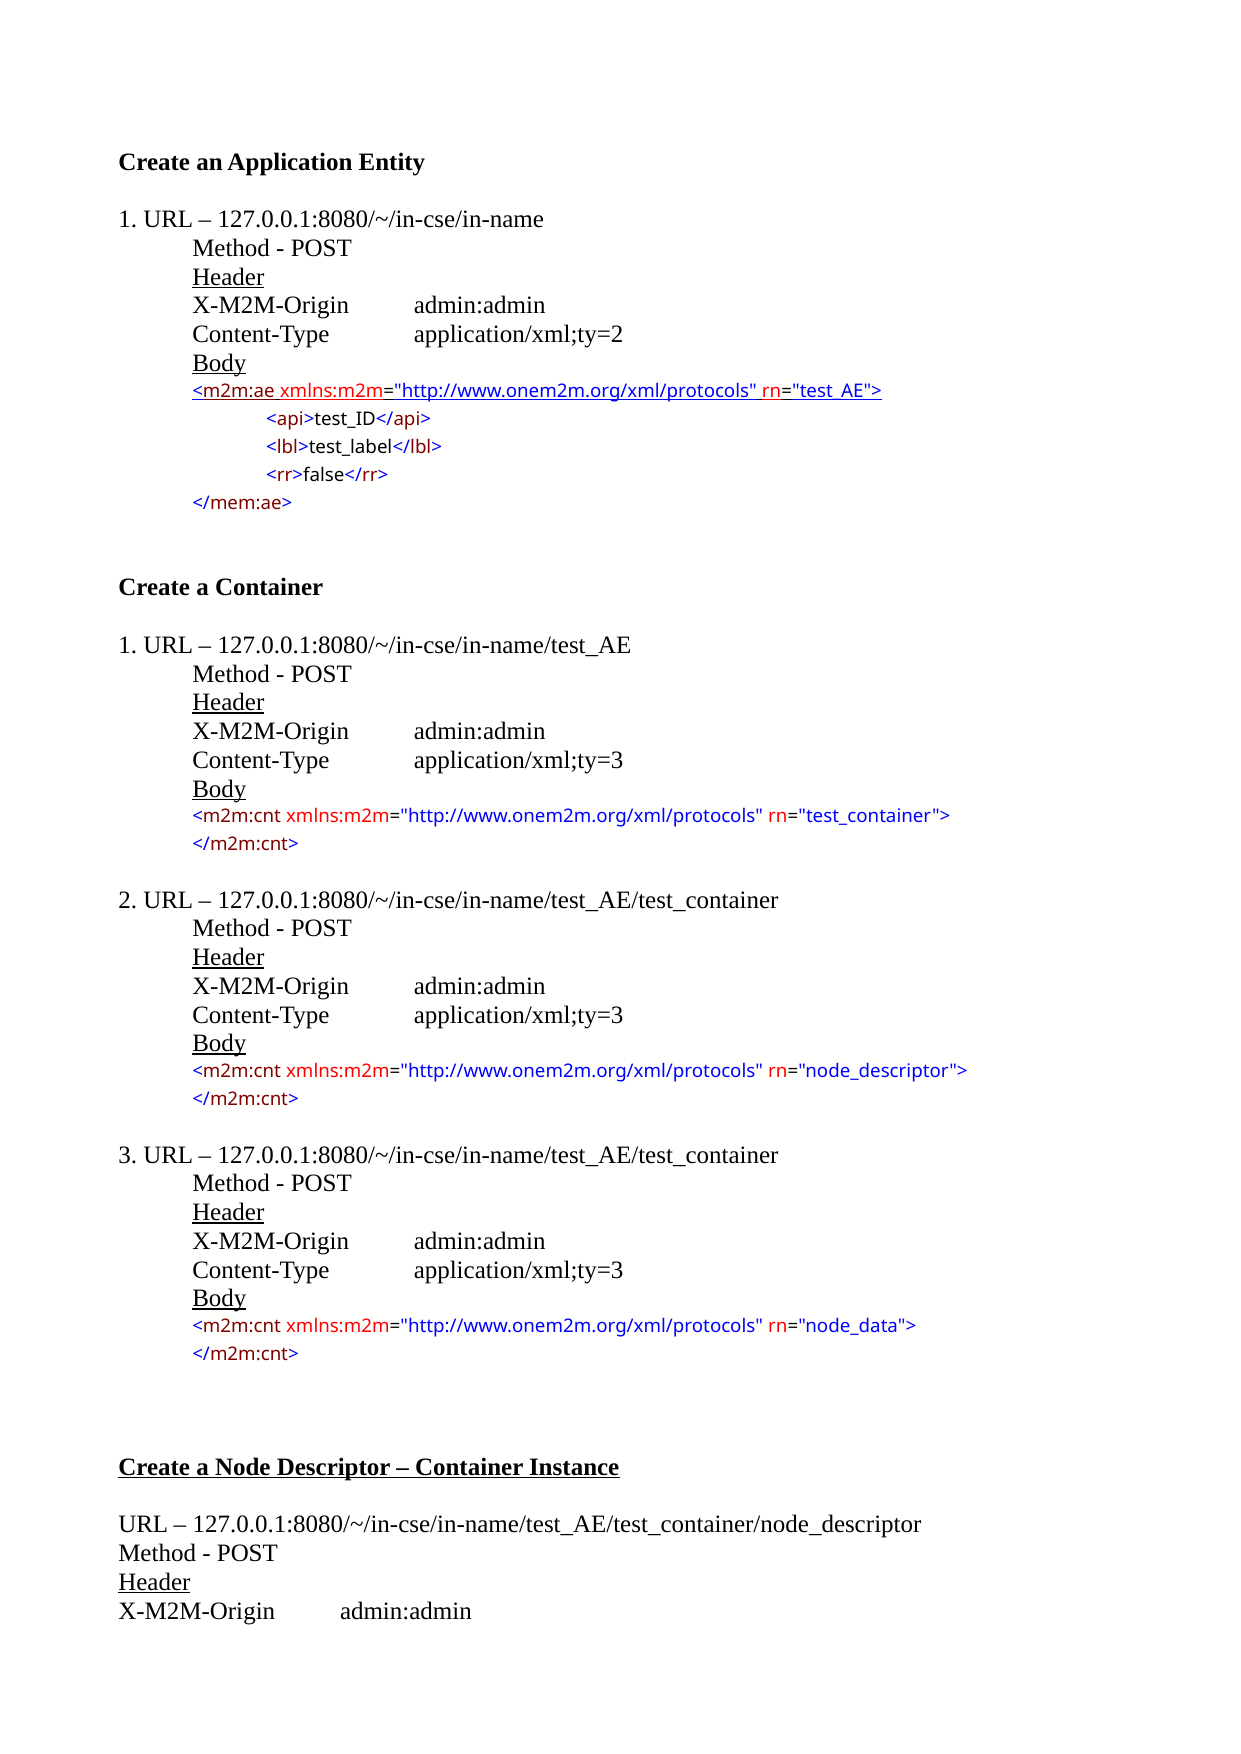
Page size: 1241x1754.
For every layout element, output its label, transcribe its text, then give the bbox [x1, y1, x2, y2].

text Header [192, 942, 1122, 971]
text <m2m:cnt xmlns:m2m="http://www.onem2m.org/xml/protocols" rn="node_data"> [192, 1312, 1122, 1338]
text Header [118, 1567, 1122, 1596]
text Method - POST [192, 659, 1122, 687]
text URL – 127.0.0.1:8080/~/in-cse/in-name/test_AE/test_container/node_descriptor [118, 1509, 1122, 1538]
text X-M2M-Origin admin:admin [192, 716, 1122, 745]
text </m2m:cnt> [192, 1083, 1122, 1111]
text 1. URL – 127.0.0.1:8080/~/in-cse/in-name [118, 204, 1122, 233]
text Method - POST [192, 1168, 1122, 1197]
text <lbl>test_label</lbl> [266, 431, 1122, 459]
text X-M2M-Origin admin:admin [118, 1596, 1122, 1624]
text Header [192, 262, 1122, 291]
text 1. URL – 127.0.0.1:8080/~/in-cse/in-name/test_AE [118, 630, 1122, 659]
text Header [192, 687, 1122, 716]
text </m2m:cnt> [192, 828, 1122, 856]
text Method - POST [118, 1538, 1122, 1567]
text </mem:ae> [192, 487, 1122, 515]
text Content-Type application/xml;ty=3 [192, 1000, 1122, 1028]
text Create a Container [118, 572, 1122, 601]
text </m2m:cnt> [192, 1338, 1122, 1366]
text Body [192, 774, 1122, 802]
text Content-Type application/xml;ty=3 [192, 1255, 1122, 1283]
text <api>test_ID</api> [266, 402, 1122, 431]
text Content-Type application/xml;ty=3 [192, 745, 1122, 774]
text 3. URL – 127.0.0.1:8080/~/in-cse/in-name/test_AE/test_container [118, 1140, 1122, 1168]
text 2. URL – 127.0.0.1:8080/~/in-cse/in-name/test_AE/test_container [118, 885, 1122, 913]
text X-M2M-Origin admin:admin [192, 291, 1122, 319]
text <m2m:ae xmlns:m2m="http://www.onem2m.org/xml/protocols" rn="test_AE"> [192, 377, 1122, 402]
text <m2m:cnt xmlns:m2m="http://www.onem2m.org/xml/protocols" rn="test_container"> [192, 802, 1122, 828]
text Body [192, 1028, 1122, 1057]
text Body [192, 348, 1122, 377]
text Header [192, 1197, 1122, 1226]
text Create a Node Descriptor – Container Instance [118, 1452, 1122, 1481]
text <rr>false</rr> [266, 459, 1122, 487]
text <m2m:cnt xmlns:m2m="http://www.onem2m.org/xml/protocols" rn="node_descriptor"> [192, 1057, 1122, 1083]
text Body [192, 1283, 1122, 1312]
text X-M2M-Origin admin:admin [192, 1226, 1122, 1255]
text Create an Application Entity [118, 147, 1122, 176]
text X-M2M-Origin admin:admin [192, 971, 1122, 1000]
text Method - POST [192, 233, 1122, 262]
text Content-Type application/xml;ty=2 [192, 319, 1122, 348]
text Method - POST [192, 913, 1122, 942]
